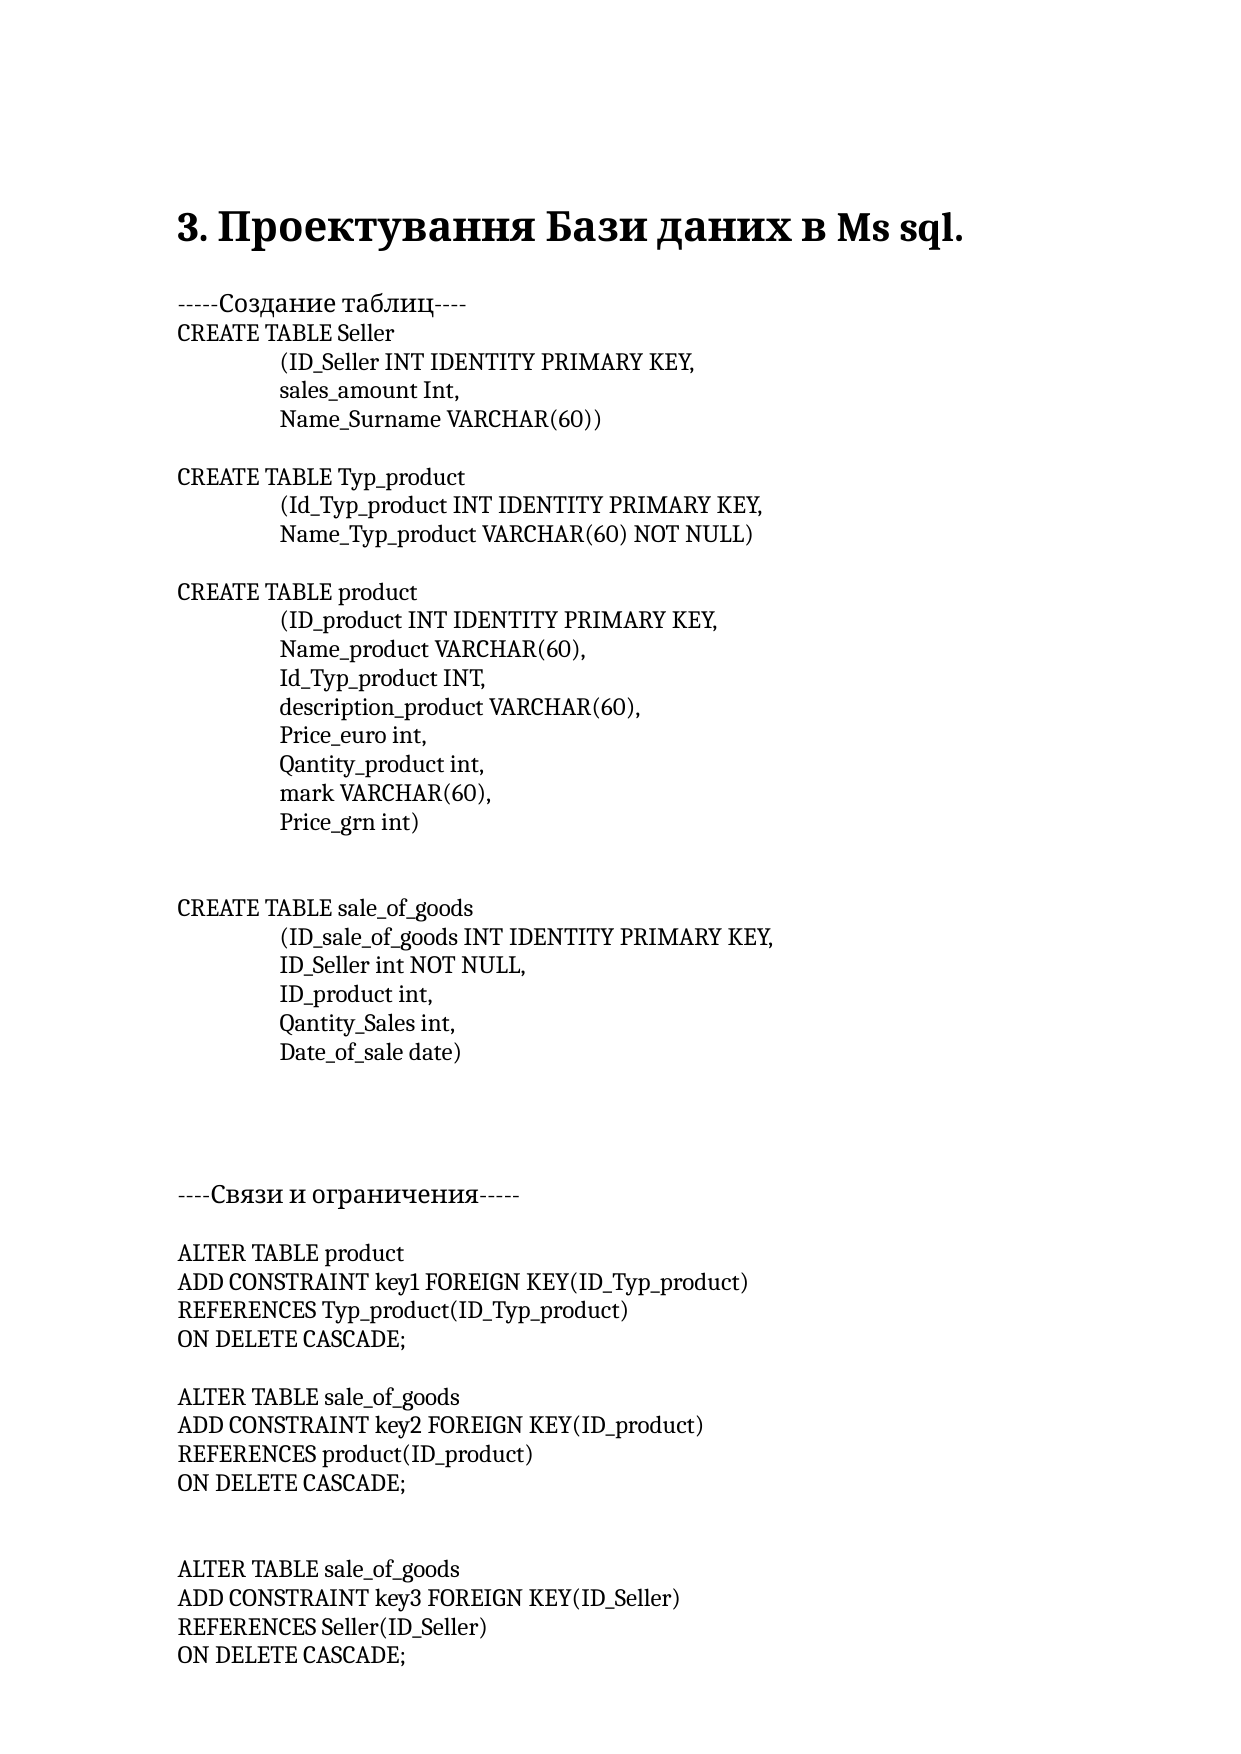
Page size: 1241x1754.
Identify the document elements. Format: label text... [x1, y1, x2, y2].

text (Id_Typ_product INT IDENTITY PRIMARY KEY, [177, 491, 1152, 520]
text ALTER TABLE product [177, 1239, 1152, 1268]
text REFERENCES Typ_product(ID_Typ_product) [177, 1296, 1152, 1325]
text ALTER TABLE sale_of_goods [177, 1555, 1152, 1584]
text (ID_sale_of_goods INT IDENTITY PRIMARY KEY, [177, 923, 1152, 951]
text ADD CONSTRAINT key3 FOREIGN KEY(ID_Seller) [177, 1584, 1152, 1613]
text Id_Typ_product INT, [177, 664, 1152, 693]
text ON DELETE CASCADE; [177, 1469, 1152, 1498]
text mark VARCHAR(60), [177, 779, 1152, 808]
text Qantity_product int, [177, 750, 1152, 779]
text ID_product int, [177, 980, 1152, 1009]
text sales_amount Int, [177, 376, 1152, 405]
text Name_Typ_product VARCHAR(60) NOT NULL) [177, 520, 1152, 549]
text ON DELETE CASCADE; [177, 1325, 1152, 1354]
text ----Связи и ограничения----- [177, 1181, 1152, 1210]
text ON DELETE CASCADE; [177, 1641, 1152, 1670]
text CREATE TABLE Typ_product [177, 463, 1152, 491]
text REFERENCES product(ID_product) [177, 1440, 1152, 1469]
text Price_euro int, [177, 721, 1152, 750]
text REFERENCES Seller(ID_Seller) [177, 1613, 1152, 1641]
text CREATE TABLE sale_of_goods [177, 894, 1152, 923]
text ADD CONSTRAINT key1 FOREIGN KEY(ID_Typ_product) [177, 1268, 1152, 1296]
text ID_Seller int NOT NULL, [177, 951, 1152, 980]
text 3. Проектування Бази даних в Ms sql. [177, 204, 1152, 252]
text (ID_Seller INT IDENTITY PRIMARY KEY, [177, 348, 1152, 376]
text CREATE TABLE product [177, 578, 1152, 606]
text -----Создание таблиц---- [177, 290, 1152, 319]
text Name_product VARCHAR(60), [177, 635, 1152, 664]
text Date_of_sale date) [177, 1038, 1152, 1066]
text ADD CONSTRAINT key2 FOREIGN KEY(ID_product) [177, 1411, 1152, 1440]
text description_product VARCHAR(60), [177, 693, 1152, 721]
text Qantity_Sales int, [177, 1009, 1152, 1038]
text Name_Surname VARCHAR(60)) [177, 405, 1152, 434]
text CREATE TABLE Seller [177, 319, 1152, 348]
text ALTER TABLE sale_of_goods [177, 1383, 1152, 1411]
text (ID_product INT IDENTITY PRIMARY KEY, [177, 606, 1152, 635]
text Price_grn int) [177, 808, 1152, 836]
